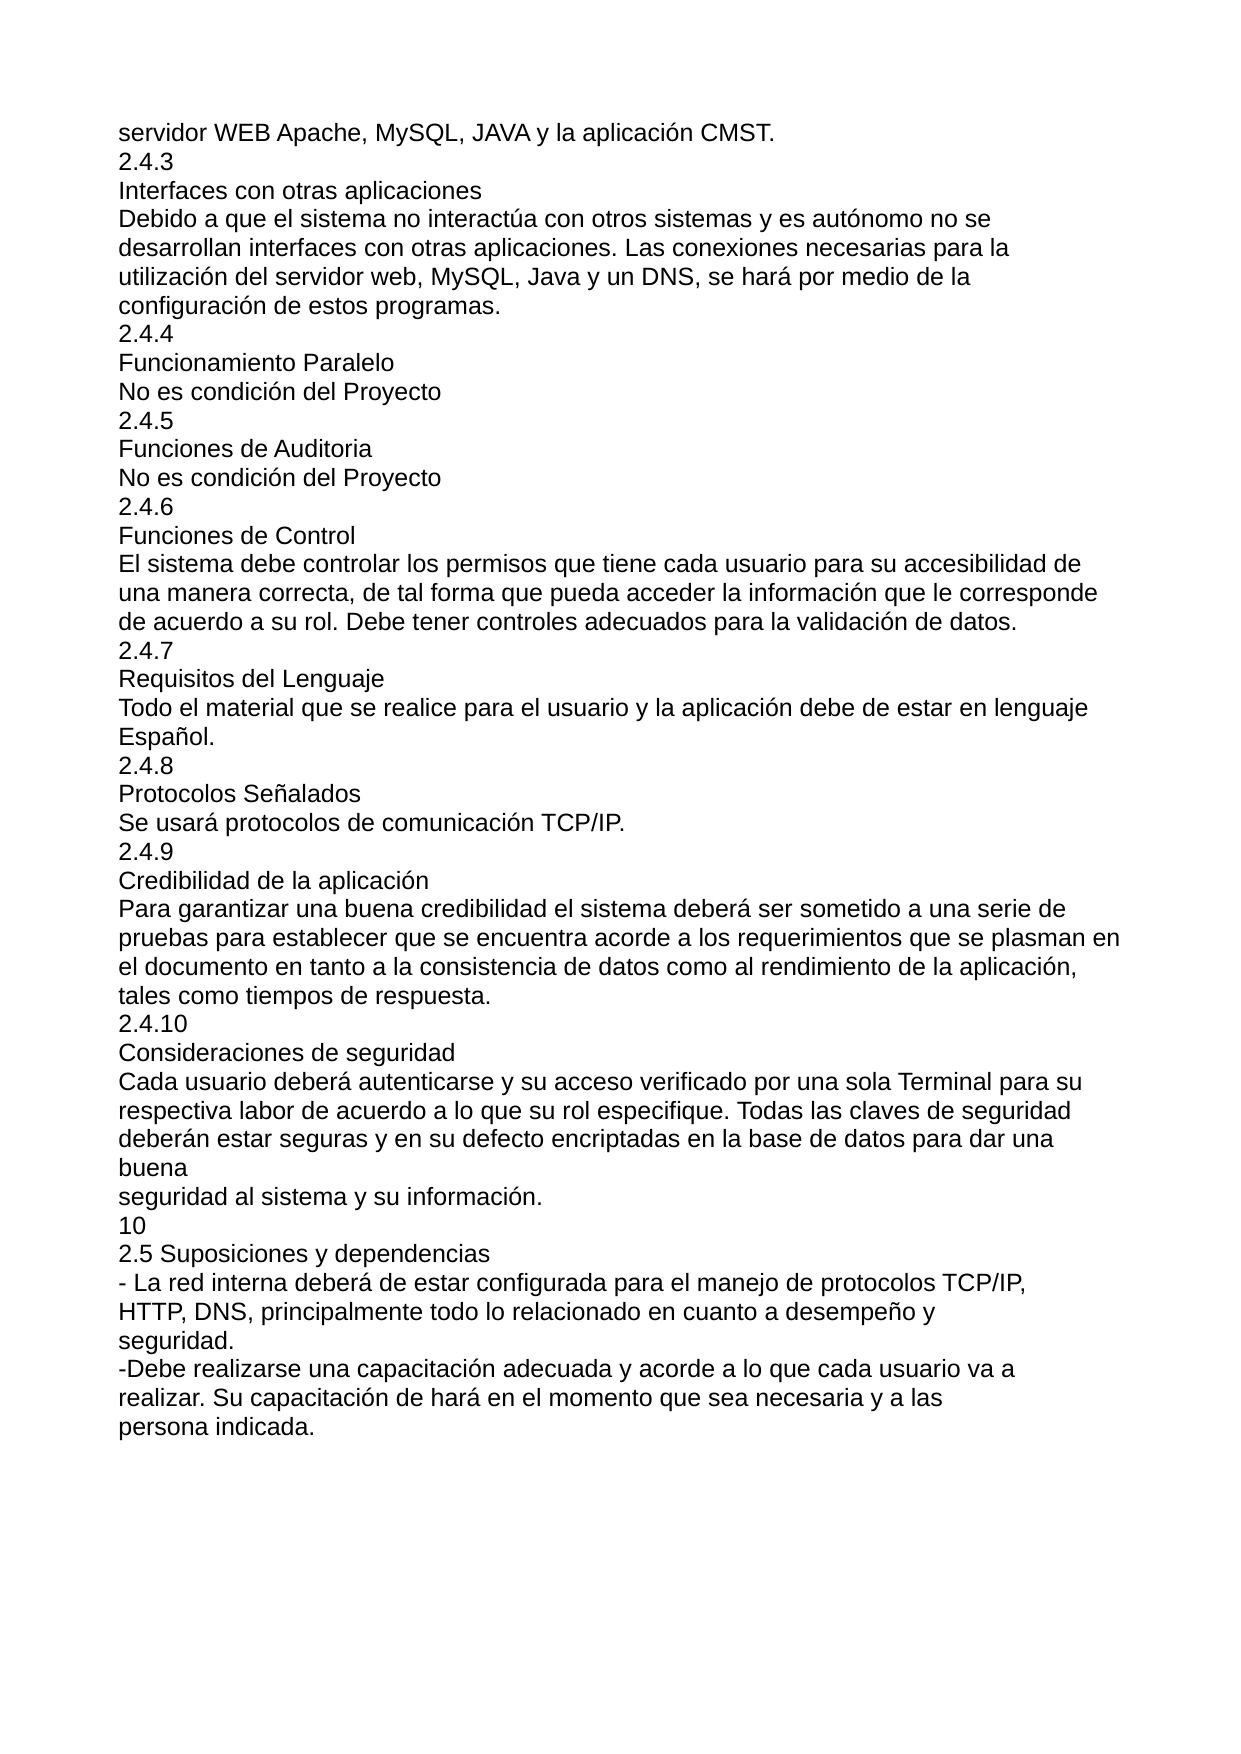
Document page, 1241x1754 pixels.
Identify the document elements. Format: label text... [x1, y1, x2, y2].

text Se usará protocolos de comunicación TCP/IP. [118, 808, 1122, 837]
text Cada usuario deberá autenticarse y su acceso verificado por una sola Terminal para su [118, 1067, 1122, 1096]
text Funcionamiento Paralelo [118, 348, 1122, 377]
text 2.4.10 [118, 1009, 1122, 1038]
text 2.4.5 [118, 406, 1122, 434]
text - La red interna deberá de estar configurada para el manejo de protocolos TCP/IP, [118, 1268, 1122, 1297]
text realizar. Su capacitación de hará en el momento que sea necesaria y a las [118, 1383, 1122, 1412]
text Funciones de Control [118, 521, 1122, 549]
text Español. [118, 722, 1122, 751]
text configuración de estos programas. [118, 291, 1122, 319]
text persona indicada. [118, 1412, 1122, 1441]
text 2.4.3 [118, 147, 1122, 176]
text Requisitos del Lenguaje [118, 664, 1122, 693]
text de acuerdo a su rol. Debe tener controles adecuados para la validación de datos. [118, 607, 1122, 636]
text 2.4.9 [118, 837, 1122, 866]
text Funciones de Auditoria [118, 434, 1122, 463]
text Interfaces con otras aplicaciones [118, 176, 1122, 204]
text 2.4.4 [118, 319, 1122, 348]
text Consideraciones de seguridad [118, 1038, 1122, 1067]
text 10 [118, 1211, 1122, 1239]
text servidor WEB Apache, MySQL, JAVA y la aplicación CMST. [118, 118, 1122, 147]
text el documento en tanto a la consistencia de datos como al rendimiento de la aplicación, [118, 952, 1122, 981]
text Debido a que el sistema no interactúa con otros sistemas y es autónomo no se [118, 204, 1122, 233]
text 2.4.8 [118, 751, 1122, 779]
text No es condición del Proyecto [118, 377, 1122, 406]
text HTTP, DNS, principalmente todo lo relacionado en cuanto a desempeño y [118, 1297, 1122, 1326]
text pruebas para establecer que se encuentra acorde a los requerimientos que se plasman en [118, 923, 1122, 952]
text No es condición del Proyecto [118, 463, 1122, 492]
text Todo el material que se realice para el usuario y la aplicación debe de estar en lenguaje [118, 693, 1122, 722]
text 2.4.7 [118, 636, 1122, 664]
text una manera correcta, de tal forma que pueda acceder la información que le corresponde [118, 578, 1122, 607]
text 2.5 Suposiciones y dependencias [118, 1239, 1122, 1268]
text Para garantizar una buena credibilidad el sistema deberá ser sometido a una serie de [118, 894, 1122, 923]
text deberán estar seguras y en su defecto encriptadas en la base de datos para dar una buena [118, 1124, 1122, 1182]
text El sistema debe controlar los permisos que tiene cada usuario para su accesibilidad de [118, 549, 1122, 578]
text Protocolos Señalados [118, 779, 1122, 808]
text tales como tiempos de respuesta. [118, 981, 1122, 1009]
text Credibilidad de la aplicación [118, 866, 1122, 894]
text desarrollan interfaces con otras aplicaciones. Las conexiones necesarias para la [118, 233, 1122, 262]
text 2.4.6 [118, 492, 1122, 521]
text seguridad. [118, 1326, 1122, 1354]
text -Debe realizarse una capacitación adecuada y acorde a lo que cada usuario va a [118, 1354, 1122, 1383]
text respectiva labor de acuerdo a lo que su rol especifique. Todas las claves de seguridad [118, 1096, 1122, 1124]
text utilización del servidor web, MySQL, Java y un DNS, se hará por medio de la [118, 262, 1122, 291]
text seguridad al sistema y su información. [118, 1182, 1122, 1211]
